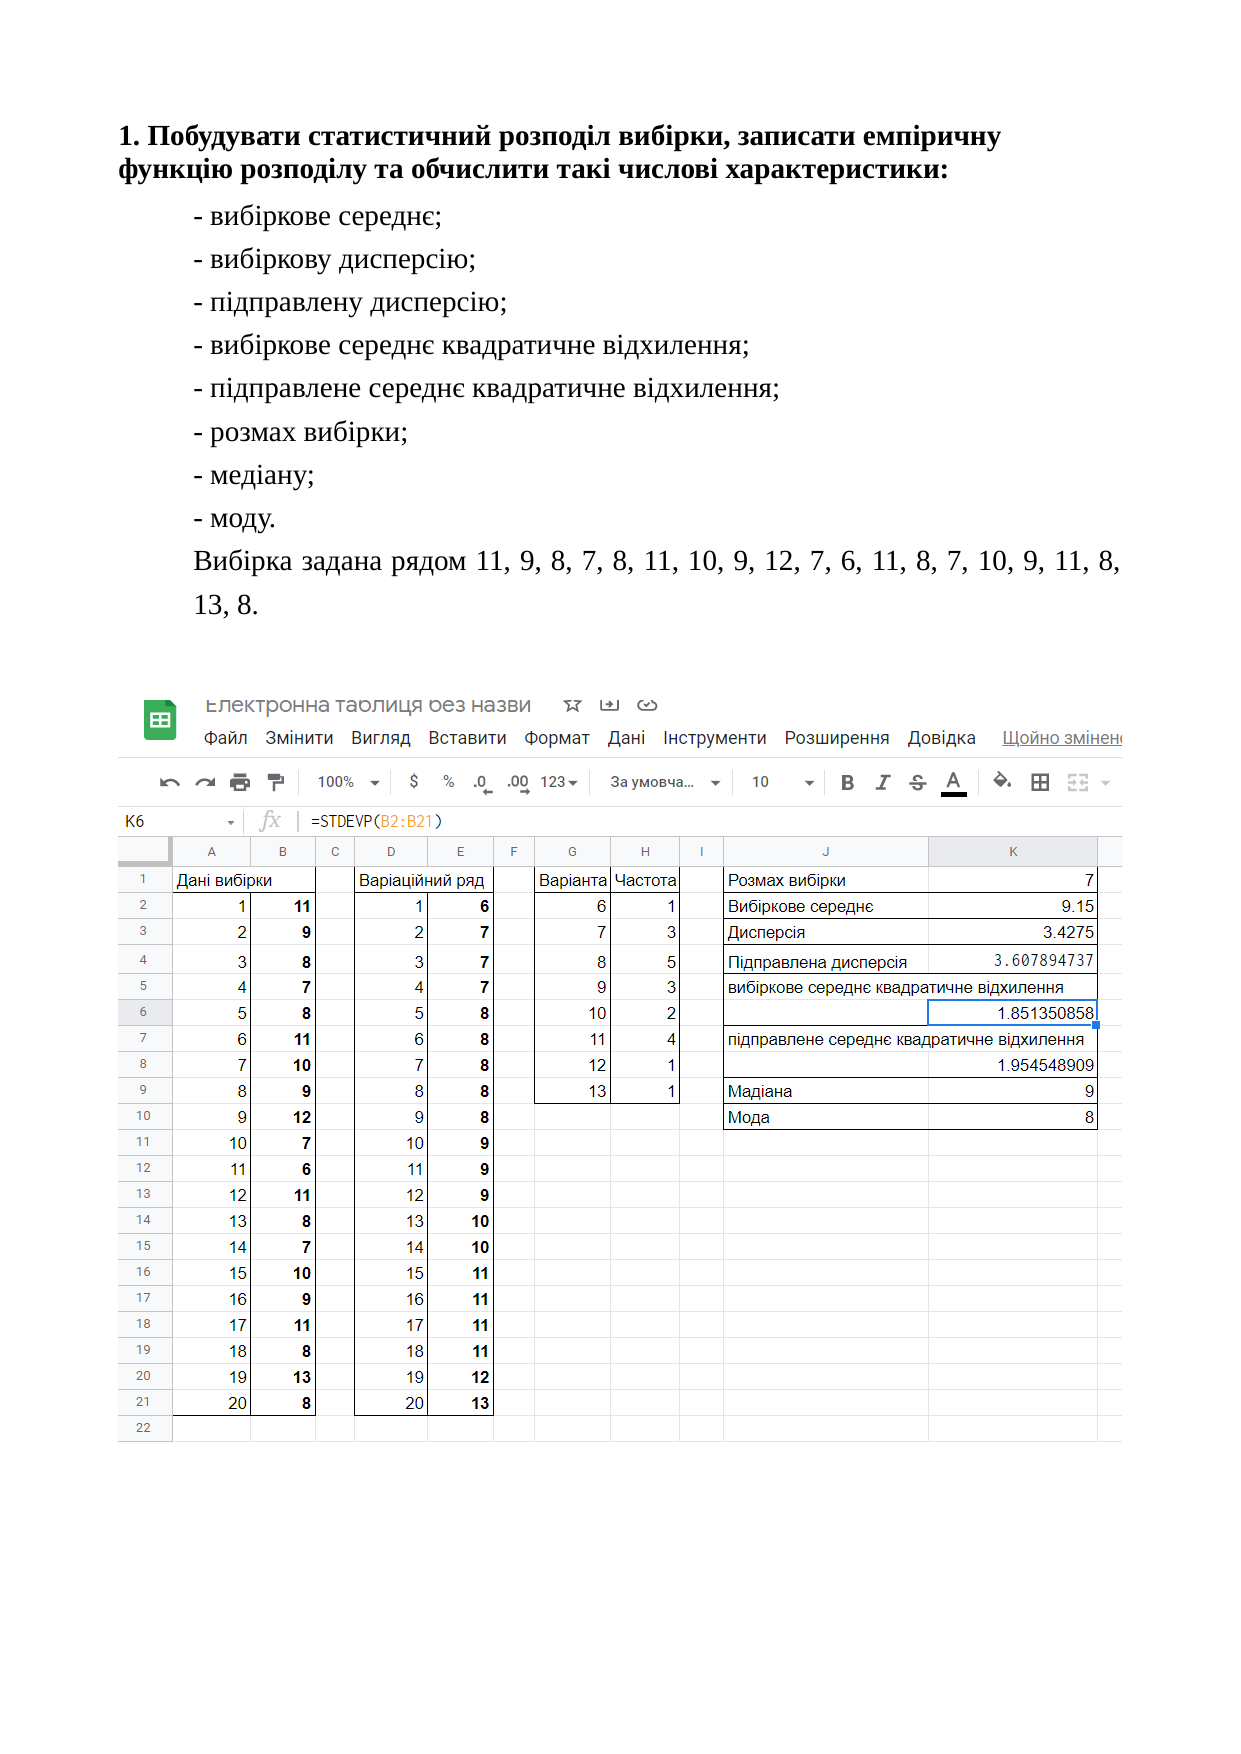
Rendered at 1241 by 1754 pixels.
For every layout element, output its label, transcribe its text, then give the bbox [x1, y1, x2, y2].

text - розмах вибірки; [193, 414, 1122, 447]
picture [118, 700, 1123, 1442]
text - підправлену дисперсію; [193, 284, 1122, 318]
text 1. Побудувати статистичний розподіл вибірки, записати емпіричну функцію розподілу та обчислити такі числові характеристики: [118, 118, 1122, 185]
text - вибіркове середнє квадратичне відхилення; [193, 327, 1122, 361]
text Вибірка задана рядом 11, 9, 8, 7, 8, 11, 10, 9, 12, 7, 6, 11, 8, 7, 10, 9, 11, 8, 13, 8. [193, 543, 1122, 620]
text - медіану; [193, 457, 1122, 491]
text - підправлене середнє квадратичне відхилення; [193, 371, 1122, 404]
text - вибіркову дисперсію; [193, 241, 1122, 274]
text - вибіркове середнє; [193, 198, 1122, 231]
text - моду. [193, 500, 1122, 534]
